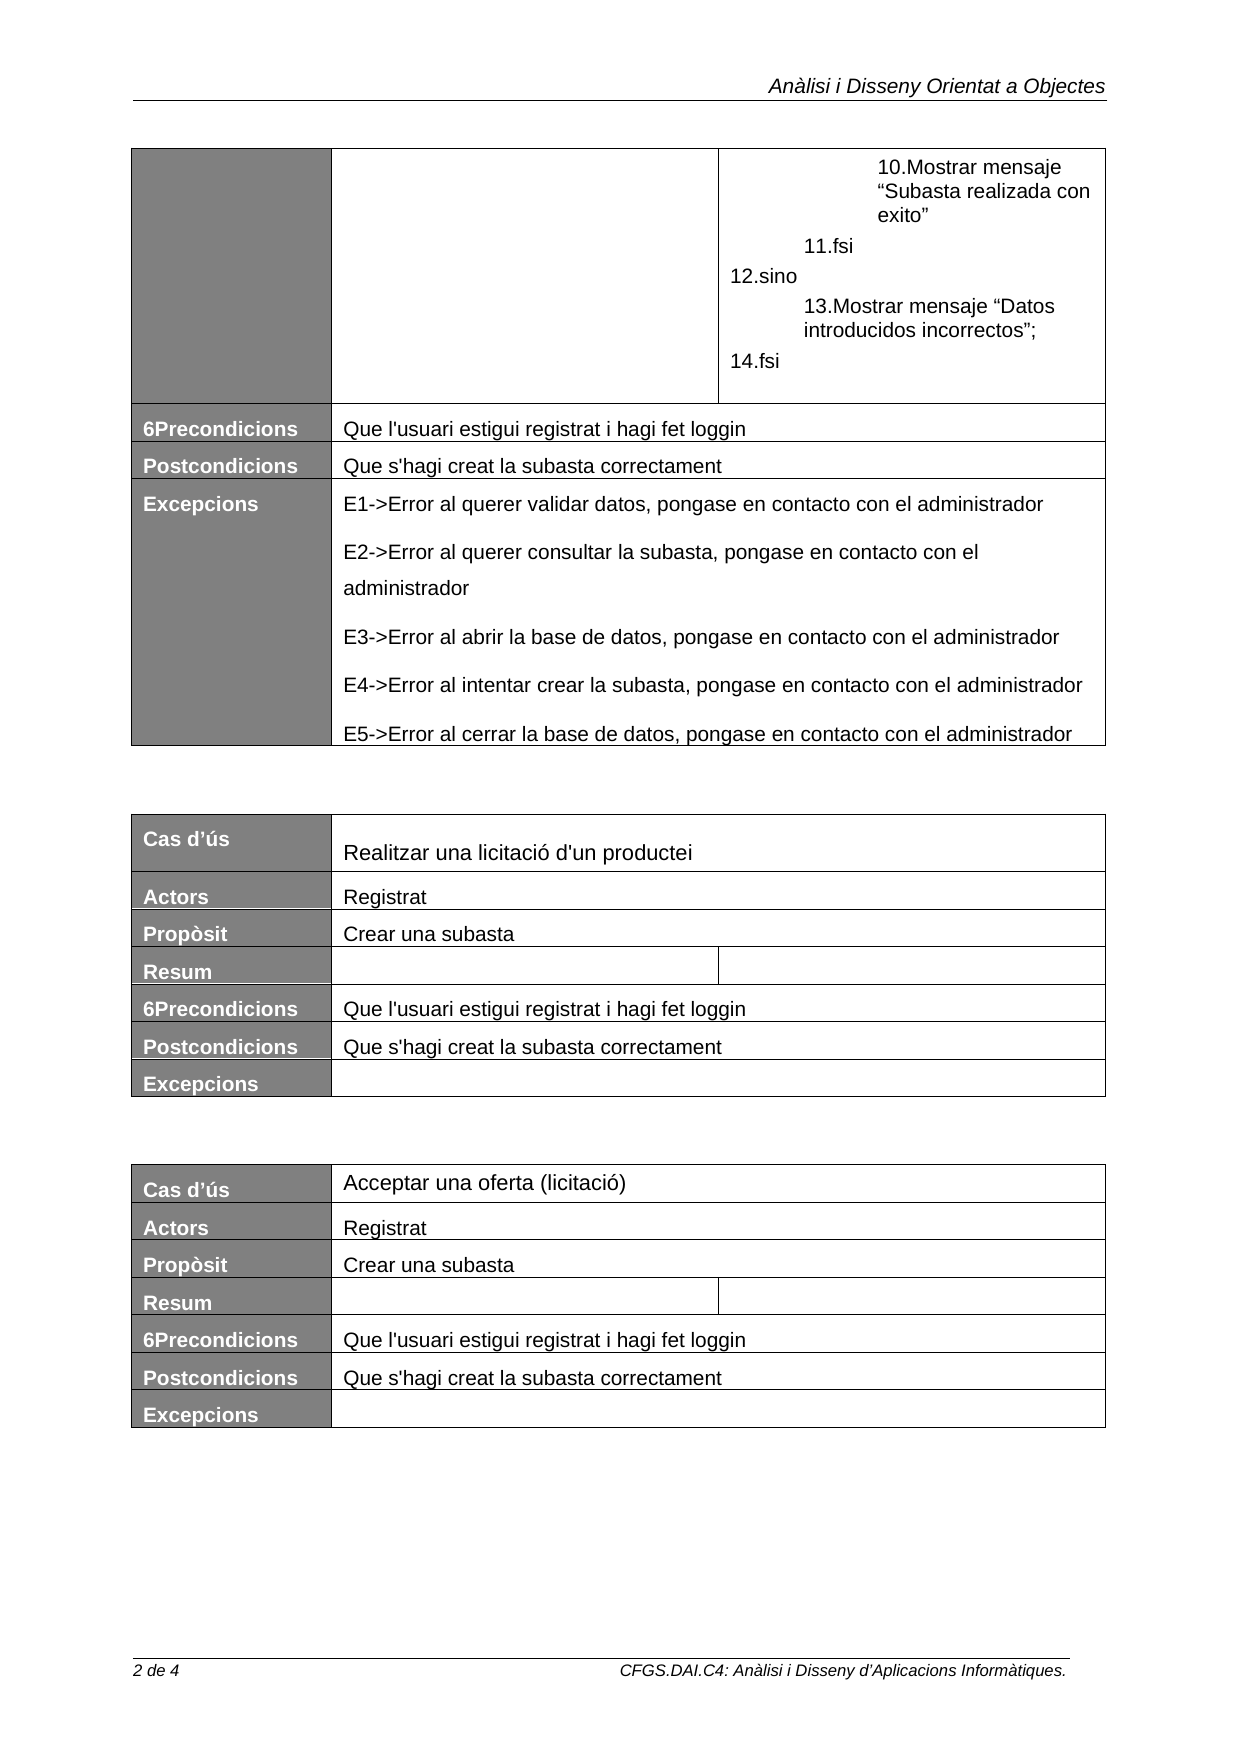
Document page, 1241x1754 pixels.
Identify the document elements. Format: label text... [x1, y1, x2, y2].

table_cell Que l'usuari estigui registrat i hagi fet loggin [332, 404, 1105, 441]
table_cell [332, 1060, 1105, 1096]
table_cell Registrat [332, 1203, 1105, 1239]
table_cell 6Precondicions [132, 404, 331, 441]
table_cell Que l'usuari estigui registrat i hagi fet loggin [332, 1315, 1105, 1352]
table_cell Actors [132, 1203, 331, 1239]
table_cell Crear una subasta [332, 910, 1105, 946]
table_cell Propòsit [132, 910, 331, 946]
table_cell 6Precondicions [132, 985, 331, 1021]
table_cell [332, 1390, 1105, 1427]
table_header Realitzar una licitació d'un productei [332, 815, 1105, 871]
table_cell [332, 947, 718, 983]
table_cell Postcondicions [132, 1353, 331, 1389]
table_cell Excepcions [132, 1390, 331, 1427]
table_cell [719, 947, 1105, 983]
table_cell Postcondicions [132, 442, 331, 478]
table_cell 6Precondicions [132, 1315, 331, 1352]
table_cell Excepcions [132, 1060, 331, 1096]
table_cell [332, 149, 718, 403]
table_header Acceptar una oferta (licitació) [332, 1165, 1105, 1202]
table_cell Resum [132, 947, 331, 983]
table_cell [719, 1278, 1105, 1314]
table_cell Que s'hagi creat la subasta correctament [332, 1022, 1105, 1058]
table_cell [332, 1278, 718, 1314]
table_cell Propòsit [132, 1240, 331, 1277]
table_header Cas d’ús [132, 1165, 331, 1202]
table_cell Crear una subasta [332, 1240, 1105, 1277]
table_header Cas d’ús [132, 815, 331, 871]
table_cell 10.Mostrar mensaje “Subasta realizada con exito” 11.fsi 12.sino 13.Mostrar mensaje “Datos introducidos incorrectos”; 14.fsi [719, 149, 1105, 403]
table_cell Que l'usuari estigui registrat i hagi fet loggin [332, 985, 1105, 1021]
table_cell Que s'hagi creat la subasta correctament [332, 442, 1105, 478]
table_cell Que s'hagi creat la subasta correctament [332, 1353, 1105, 1389]
table_cell Postcondicions [132, 1022, 331, 1058]
table_cell E1->Error al querer validar datos, pongase en contacto con el administrador E2->Error al querer consultar la subasta, pongase en contacto con el administrador E3->Error al abrir la base de datos, pongase en contacto con el administrador E4->Error al intentar crear la subasta, pongase en contacto con el administrador E5->Error al cerrar la base de datos, pongase en contacto con el administrador [332, 479, 1105, 745]
table_cell Actors [132, 872, 331, 908]
table_cell [132, 149, 331, 403]
table_cell Excepcions [132, 479, 331, 745]
table_cell Registrat [332, 872, 1105, 908]
table_cell Resum [132, 1278, 331, 1314]
